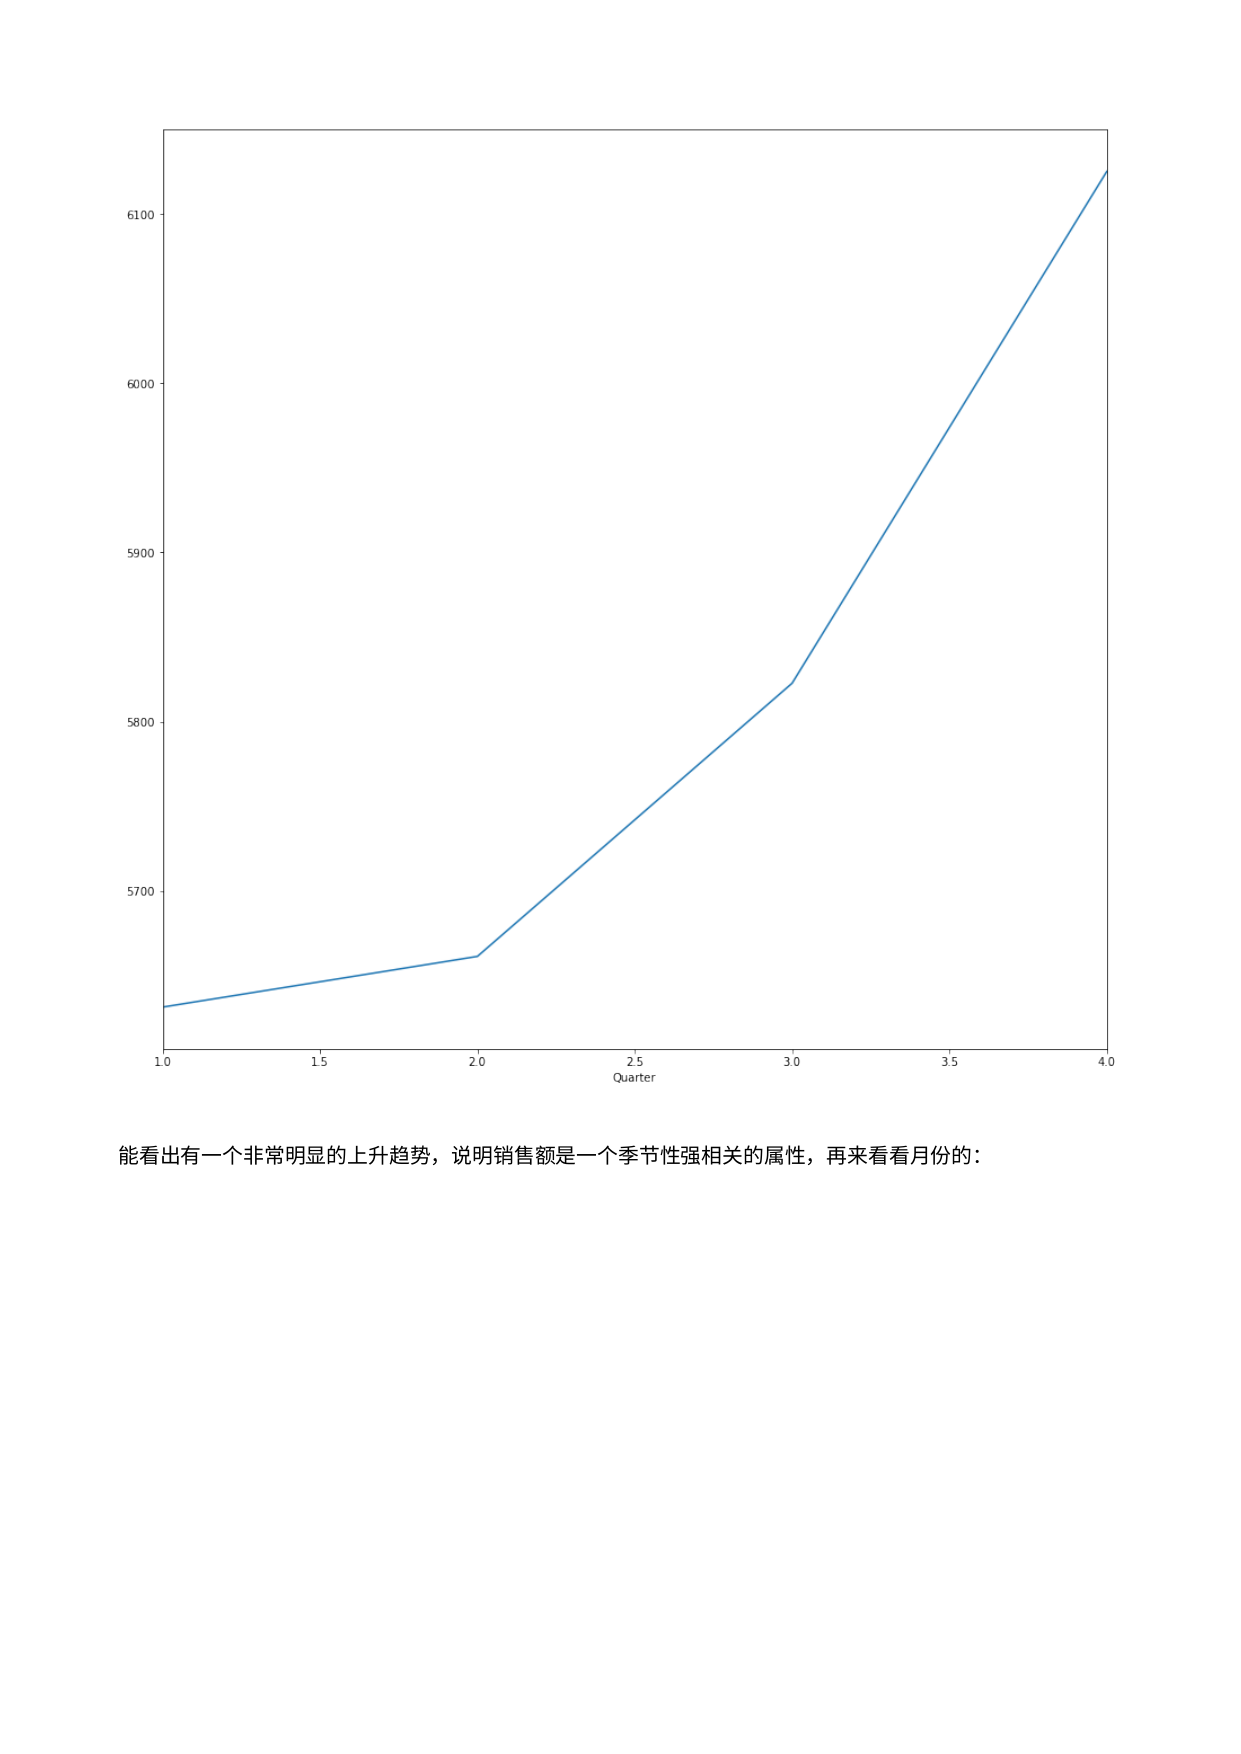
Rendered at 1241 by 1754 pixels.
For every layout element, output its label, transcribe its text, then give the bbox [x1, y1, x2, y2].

text 能看出有一个非常明显的上升趋势，说明销售额是一个季节性强相关的属性，再来看看月份的： [118, 1139, 1122, 1169]
picture [118, 118, 1123, 1092]
